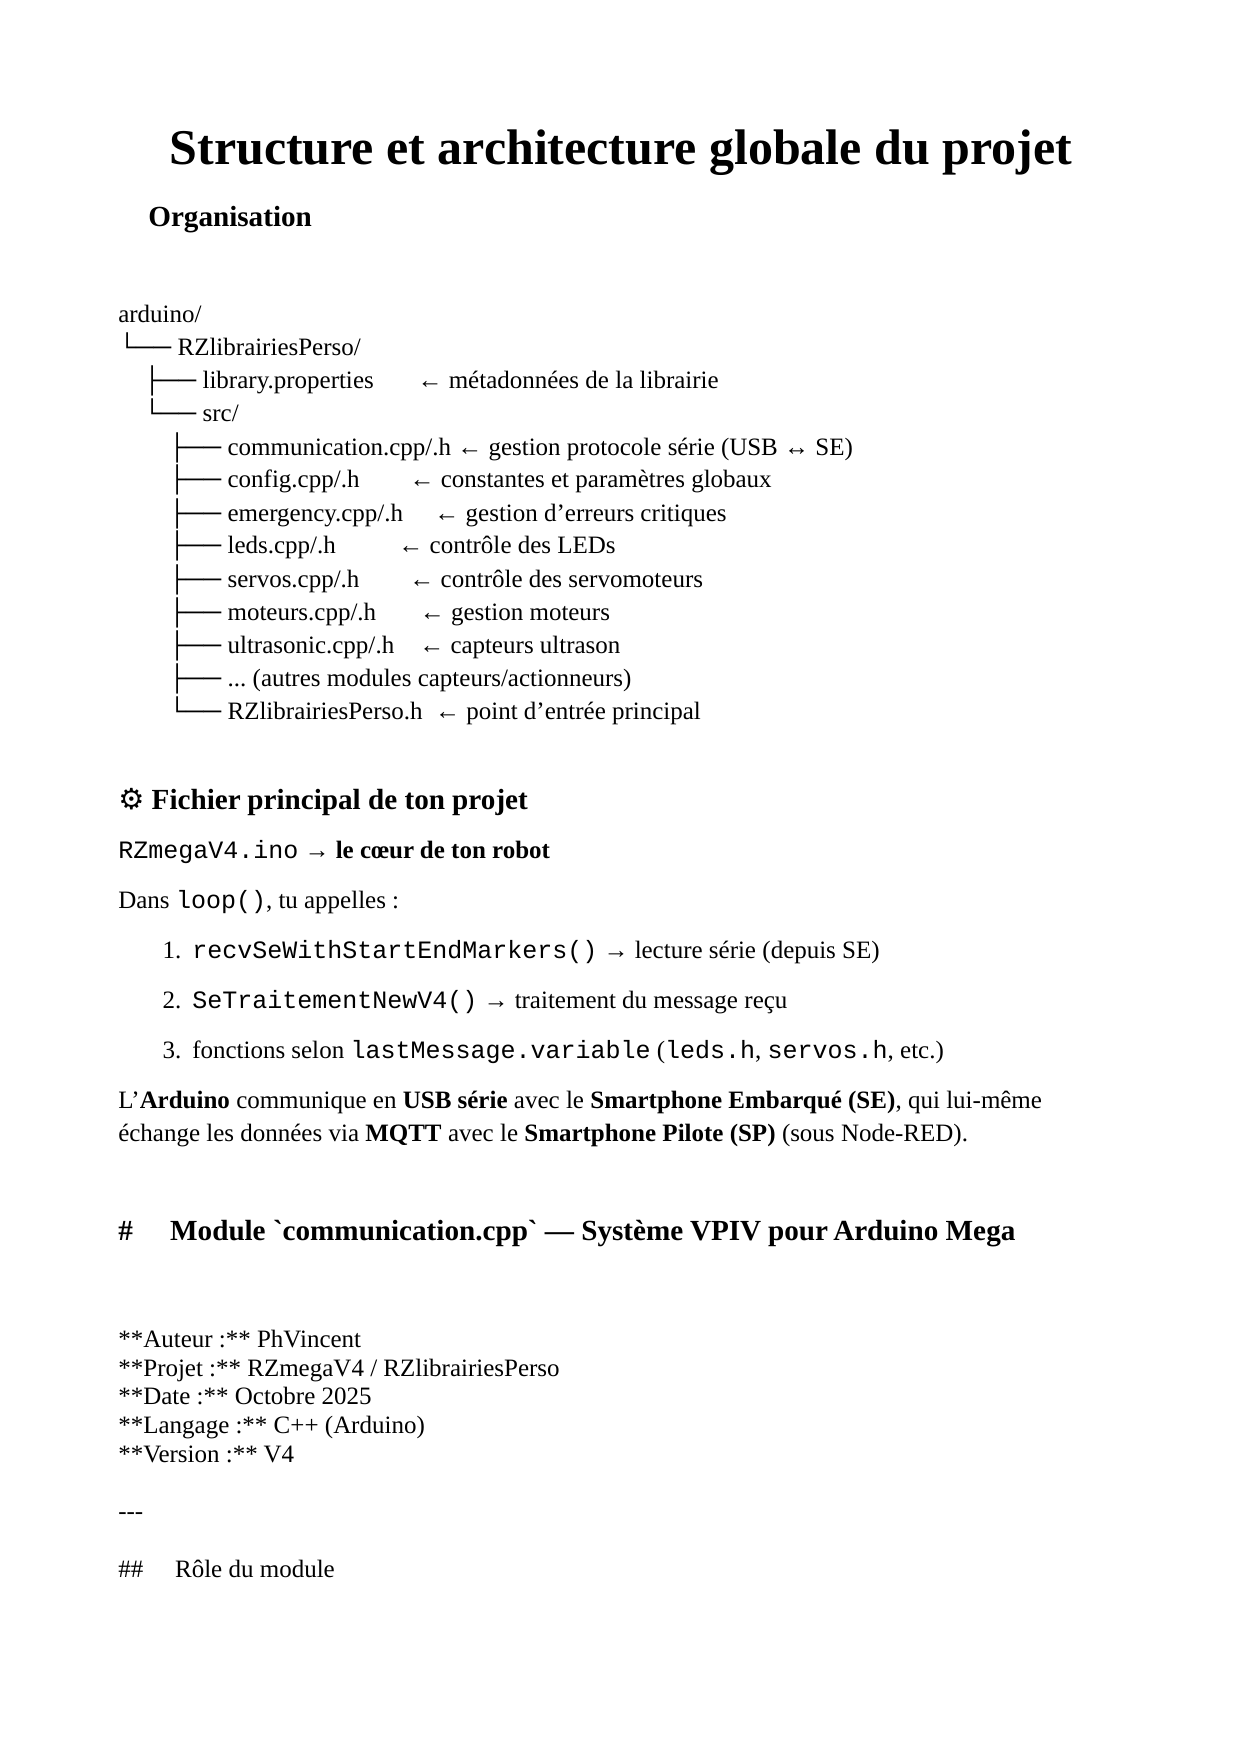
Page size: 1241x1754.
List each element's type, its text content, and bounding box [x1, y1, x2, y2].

list SeTraitementNewV4() → traitement du message reçu [162, 985, 1122, 1016]
subtitle # 🧩 Module `communication.cpp` — Système VPIV pour Arduino Mega [118, 1213, 1122, 1247]
text **Auteur :** PhVincent **Projet :** RZmegaV4 / RZlibrairiesPerso **Date :** Octobre 2025 **Langage :** C++ (Arduino) **Version :** V4 --- ## 📖 Rôle du module [118, 1266, 1122, 1611]
text RZmegaV4.ino → le cœur de ton robot [118, 835, 1122, 866]
text arduino/ └── RZlibrairiesPerso/ ├── library.properties ← métadonnées de la librairie └── src/ ├── communication.cpp/.h ← gestion protocole série (USB ↔ SE) ├── config.cpp/.h ← constantes et paramètres globaux ├── emergency.cpp/.h ← gestion d’erreurs critiques ├── leds.cpp/.h ← contrôle des LEDs ├── servos.cpp/.h ← contrôle des servomoteurs ├── moteurs.cpp/.h ← gestion moteurs ├── ultrasonic.cpp/.h ← capteurs ultrason ├── ... (autres modules capteurs/actionneurs) └── RZlibrairiesPerso.h ← point d’entrée principal [118, 299, 1122, 724]
subtitle ⚙️ Fichier principal de ton projet [118, 743, 1122, 815]
subtitle 📁 Organisation [118, 199, 1122, 232]
subtitle 🧱 Structure et architecture globale du projet [118, 118, 1122, 176]
list recvSeWithStartEndMarkers() → lecture série (depuis SE) [162, 935, 1122, 966]
text Dans loop(), tu appelles : [118, 885, 1122, 916]
text L’Arduino communique en USB série avec le Smartphone Embarqué (SE), qui lui-même échange les données via MQTT avec le Smartphone Pilote (SP) (sous Node-RED). [118, 1085, 1122, 1147]
list fonctions selon lastMessage.variable (leds.h, servos.h, etc.) [162, 1035, 1122, 1066]
